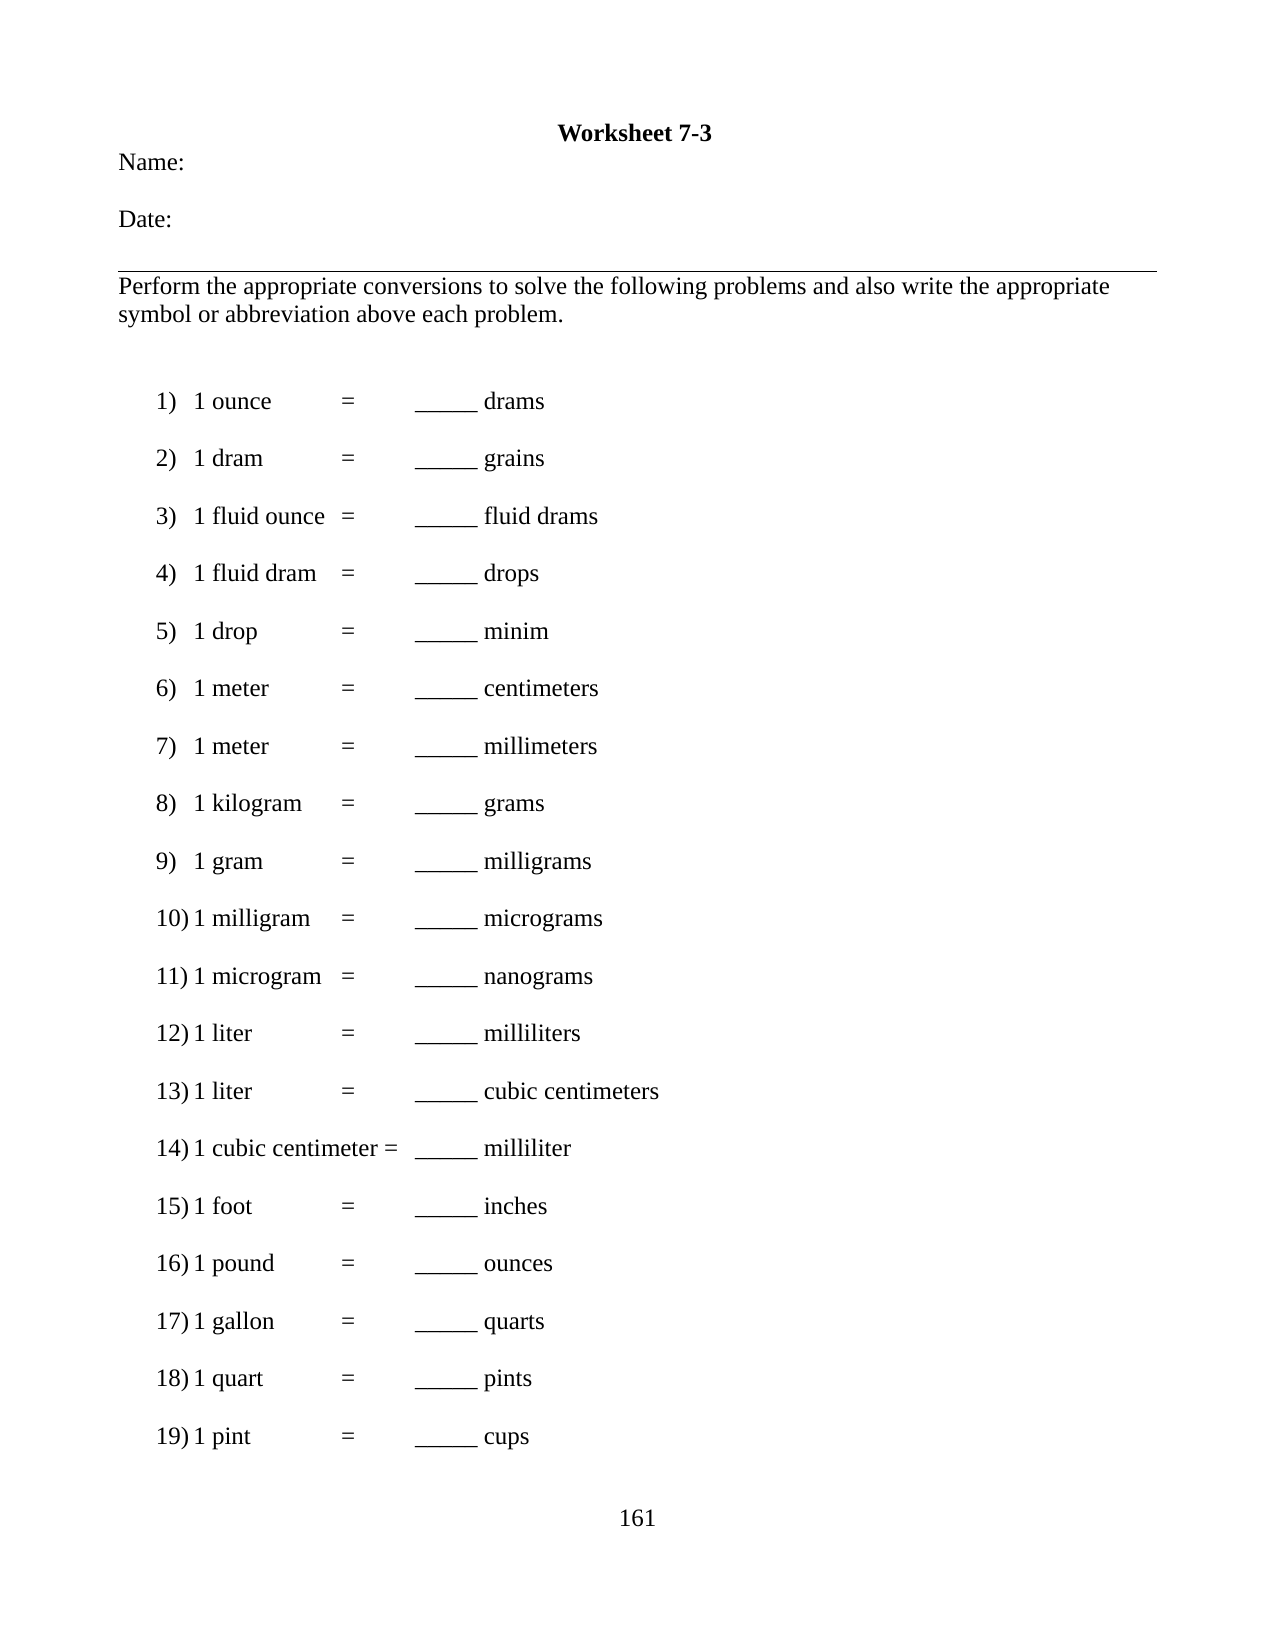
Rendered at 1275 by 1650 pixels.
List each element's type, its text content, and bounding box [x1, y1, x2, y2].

list 1 liter = _____ cubic centimeters [156, 1076, 1157, 1104]
list 1 cubic centimeter = _____ milliliter [156, 1133, 1157, 1162]
list 1 gram = _____ milligrams [156, 846, 1157, 874]
text Perform the appropriate conversions to solve the following problems and also write the appropriate symbol or abbreviation above each problem. [118, 272, 1157, 328]
list 1 foot = _____ inches [156, 1191, 1157, 1219]
list 1 dram = _____ grains [156, 443, 1157, 472]
text Worksheet 7-3 [118, 118, 1157, 147]
list 1 milligram = _____ micrograms [156, 903, 1157, 932]
list 1 gallon = _____ quarts [156, 1306, 1157, 1334]
list 1 fluid ounce = _____ fluid drams [156, 501, 1157, 529]
list 1 ounce = _____ drams [156, 386, 1157, 414]
list 1 pound = _____ ounces [156, 1248, 1157, 1277]
list 1 fluid dram = _____ drops [156, 558, 1157, 587]
list 1 drop = _____ minim [156, 616, 1157, 644]
list 1 liter = _____ milliliters [156, 1018, 1157, 1047]
list 1 microgram = _____ nanograms [156, 961, 1157, 989]
list 1 pint = _____ cups [156, 1421, 1157, 1449]
text Date: [118, 204, 1157, 233]
list 1 meter = _____ millimeters [156, 731, 1157, 759]
list 1 meter = _____ centimeters [156, 673, 1157, 702]
text Name: [118, 147, 1157, 176]
list 1 kilogram = _____ grams [156, 788, 1157, 817]
list 1 quart = _____ pints [156, 1363, 1157, 1392]
